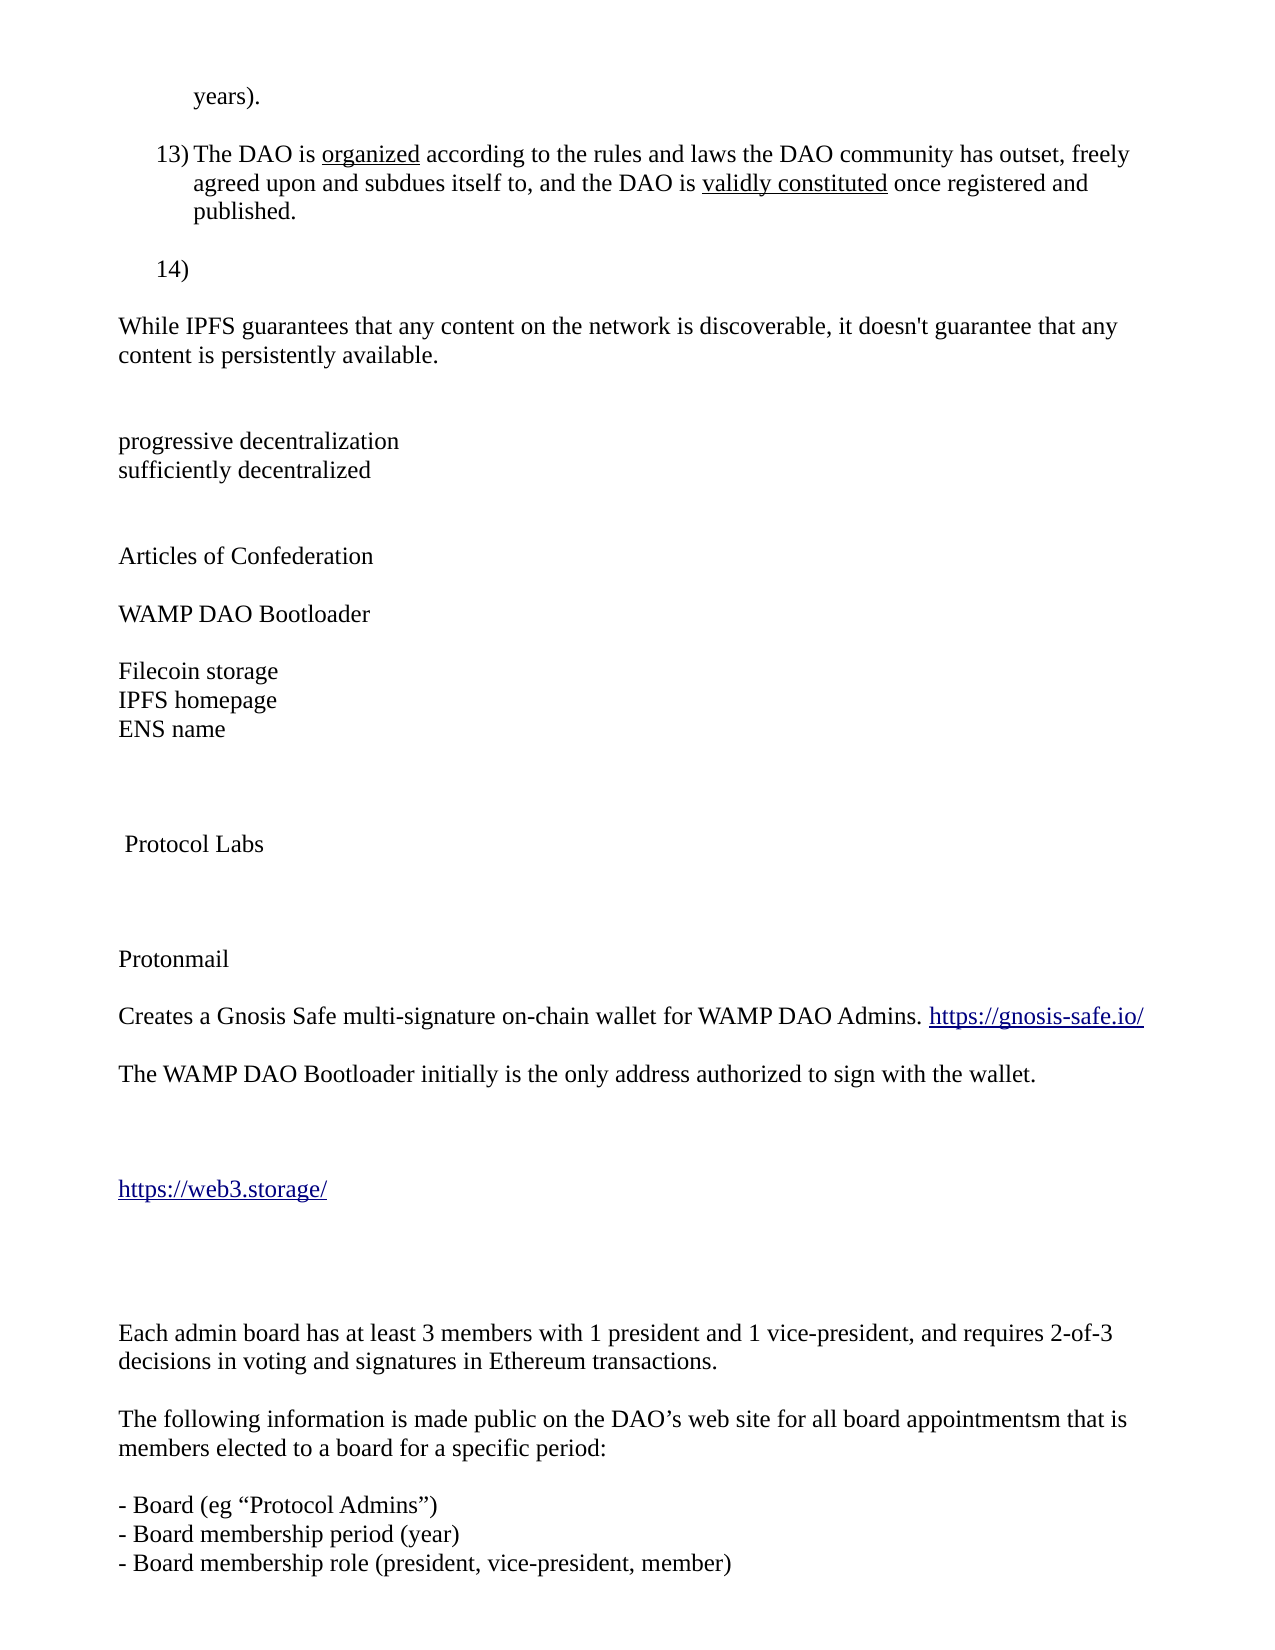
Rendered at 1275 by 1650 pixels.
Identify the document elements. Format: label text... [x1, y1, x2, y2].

text - Board (eg “Protocol Admins”) [118, 1490, 1157, 1519]
text sufficiently decentralized [118, 455, 1157, 484]
text https://web3.storage/ [118, 1174, 1157, 1203]
text Articles of Confederation [118, 541, 1157, 570]
text The WAMP DAO Bootloader initially is the only address authorized to sign with the wallet. [118, 1059, 1157, 1088]
text - Board membership period (year) [118, 1519, 1157, 1548]
list The DAO is organized according to the rules and laws the DAO community has outset, freely agreed upon and subdues itself to, and the DAO is validly constituted once registered and published. [156, 139, 1157, 254]
text Creates a Gnosis Safe multi-signature on-chain wallet for WAMP DAO Admins. https://gnosis-safe.io/ [118, 1001, 1157, 1030]
text ENS name [118, 714, 1157, 743]
text IPFS homepage [118, 685, 1157, 714]
text The following information is made public on the DAO’s web site for all board appointmentsm that is members elected to a board for a specific period: [118, 1404, 1157, 1461]
text Filecoin storage [118, 656, 1157, 685]
text - Board membership role (president, vice-president, member) [118, 1548, 1157, 1576]
text Protonmail [118, 944, 1157, 973]
text Each admin board has at least 3 members with 1 president and 1 vice-president, and requires 2-of-3 decisions in voting and signatures in Ethereum transactions. [118, 1318, 1157, 1375]
text While IPFS guarantees that any content on the network is discoverable, it doesn't guarantee that any content is persistently available. [118, 311, 1157, 369]
text WAMP DAO Bootloader [118, 599, 1157, 628]
list years). [156, 81, 1157, 139]
text Protocol Labs [118, 829, 1157, 858]
text progressive decentralization [118, 426, 1157, 455]
